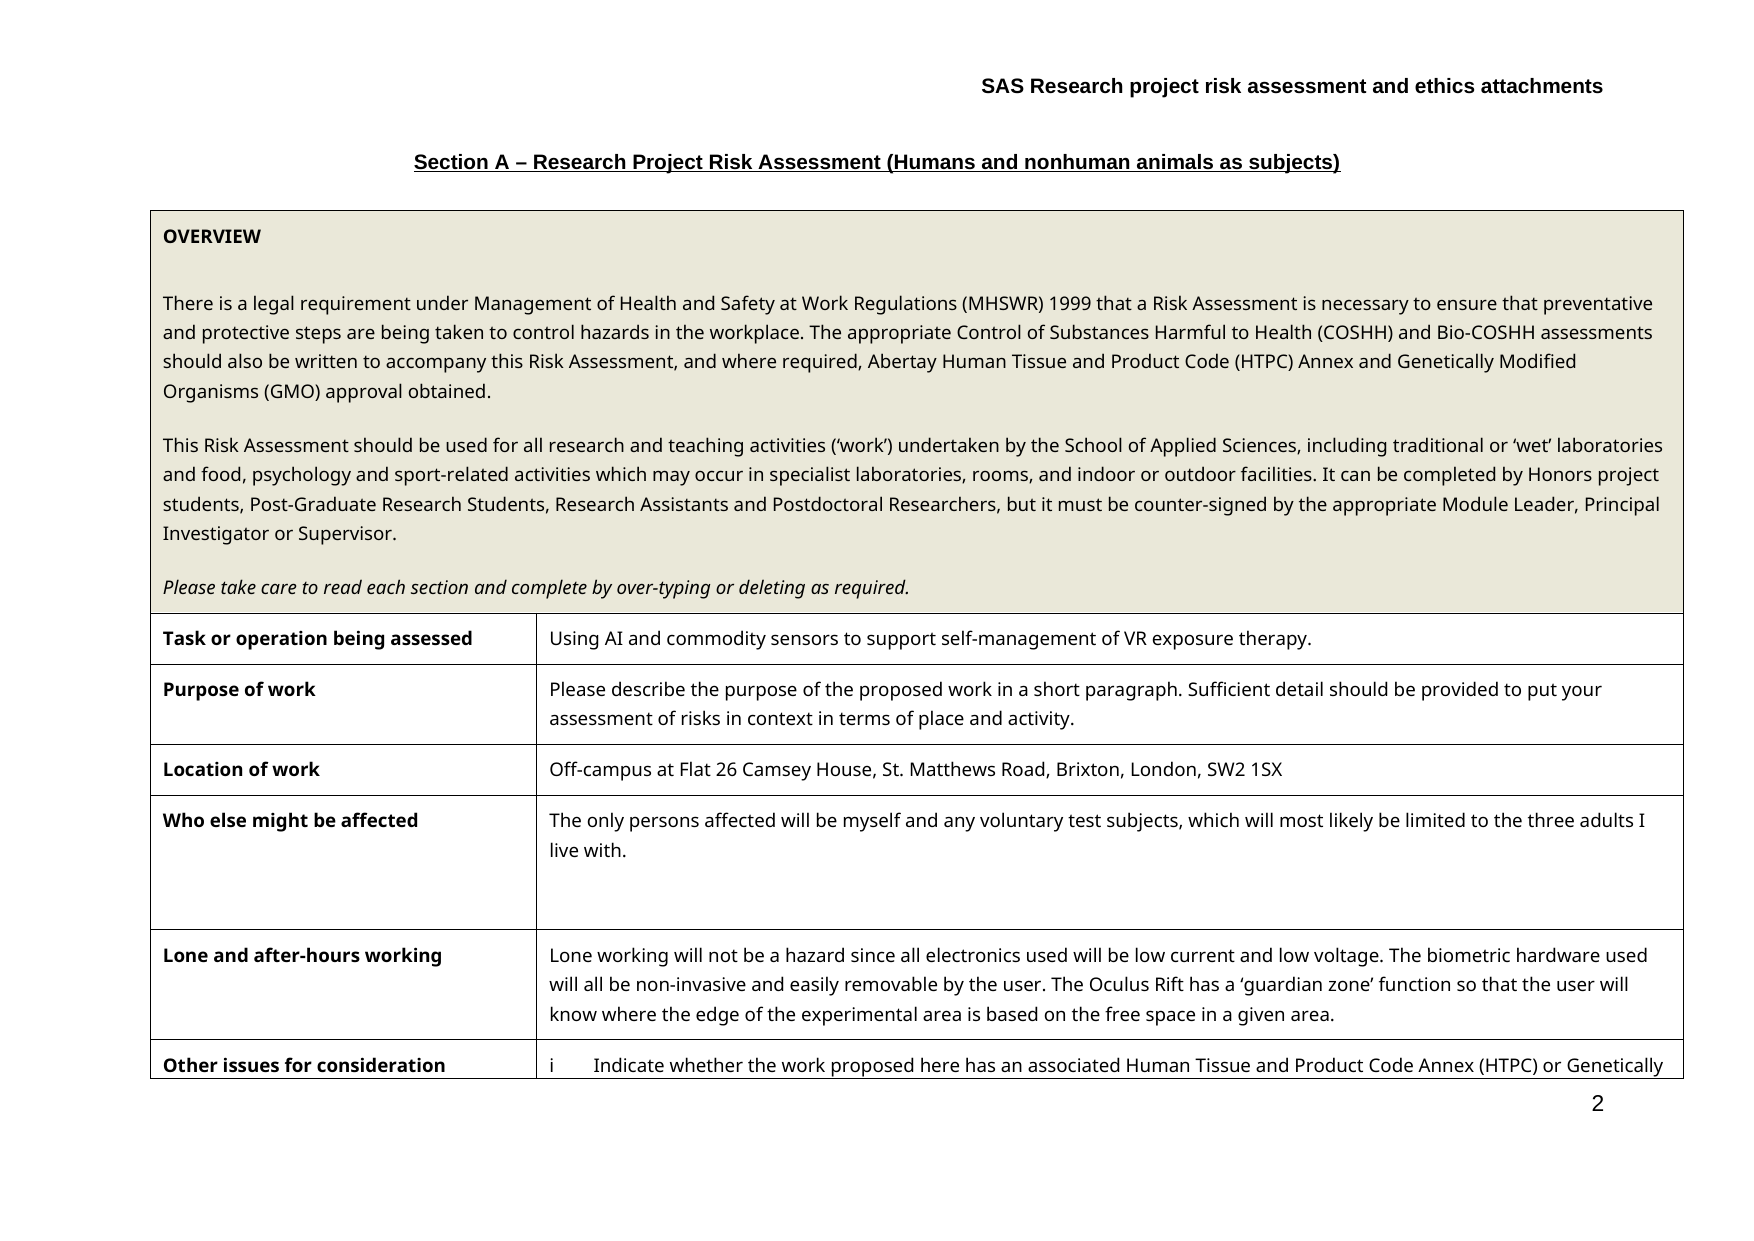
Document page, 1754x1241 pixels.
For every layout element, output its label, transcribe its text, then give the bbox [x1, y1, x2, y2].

table_cell Indicate whether the work proposed here has an associated Human Tissue and Product Code Annex (HTPC) or Genetically [537, 1040, 1683, 1077]
table_cell Lone working will not be a hazard since all electronics used will be low current and low voltage. The biometric hardware used will all be non-invasive and easily removable by the user. The Oculus Rift has a ‘guardian zone’ function so that the user will know where the edge of the experimental area is based on the free space in a given area. [537, 930, 1683, 1039]
table_cell Other issues for consideration [151, 1040, 536, 1077]
table_cell Purpose of work [151, 665, 536, 744]
table_cell Lone and after-hours working [151, 930, 536, 1039]
table_cell Using AI and commodity sensors to support self-management of VR exposure therapy. [537, 614, 1683, 663]
table_header OVERVIEW There is a legal requirement under Management of Health and Safety at Work Regulations (MHSWR) 1999 that a Risk Assessment is necessary to ensure that preventative and protective steps are being taken to control hazards in the workplace. The appropriate Control of Substances Harmful to Health (COSHH) and Bio-COSHH assessments should also be written to accompany this Risk Assessment, and where required, Abertay Human Tissue and Product Code (HTPC) Annex and Genetically Modified Organisms (GMO) approval obtained. This Risk Assessment should be used for all research and teaching activities (‘work’) undertaken by the School of Applied Sciences, including traditional or ‘wet’ laboratories and food, psychology and sport-related activities which may occur in specialist laboratories, rooms, and indoor or outdoor facilities. It can be completed by Honors project students, Post-Graduate Research Students, Research Assistants and Postdoctoral Researchers, but it must be counter-signed by the appropriate Module Leader, Principal Investigator or Supervisor. Please take care to read each section and complete by over-typing or deleting as required. [151, 211, 1683, 612]
table_cell Please describe the purpose of the proposed work in a short paragraph. Sufficient detail should be provided to put your assessment of risks in context in terms of place and activity. [537, 665, 1683, 744]
table_cell Off-campus at Flat 26 Camsey House, St. Matthews Road, Brixton, London, SW2 1SX [537, 745, 1683, 795]
table_cell The only persons affected will be myself and any voluntary test subjects, which will most likely be limited to the three adults I live with. [537, 796, 1683, 929]
table_cell Who else might be affected [151, 796, 536, 929]
text Section A – Research Project Risk Assessment (Humans and nonhuman animals as subjects) [150, 150, 1604, 174]
table_cell Location of work [151, 745, 536, 795]
table_cell Task or operation being assessed [151, 614, 536, 663]
